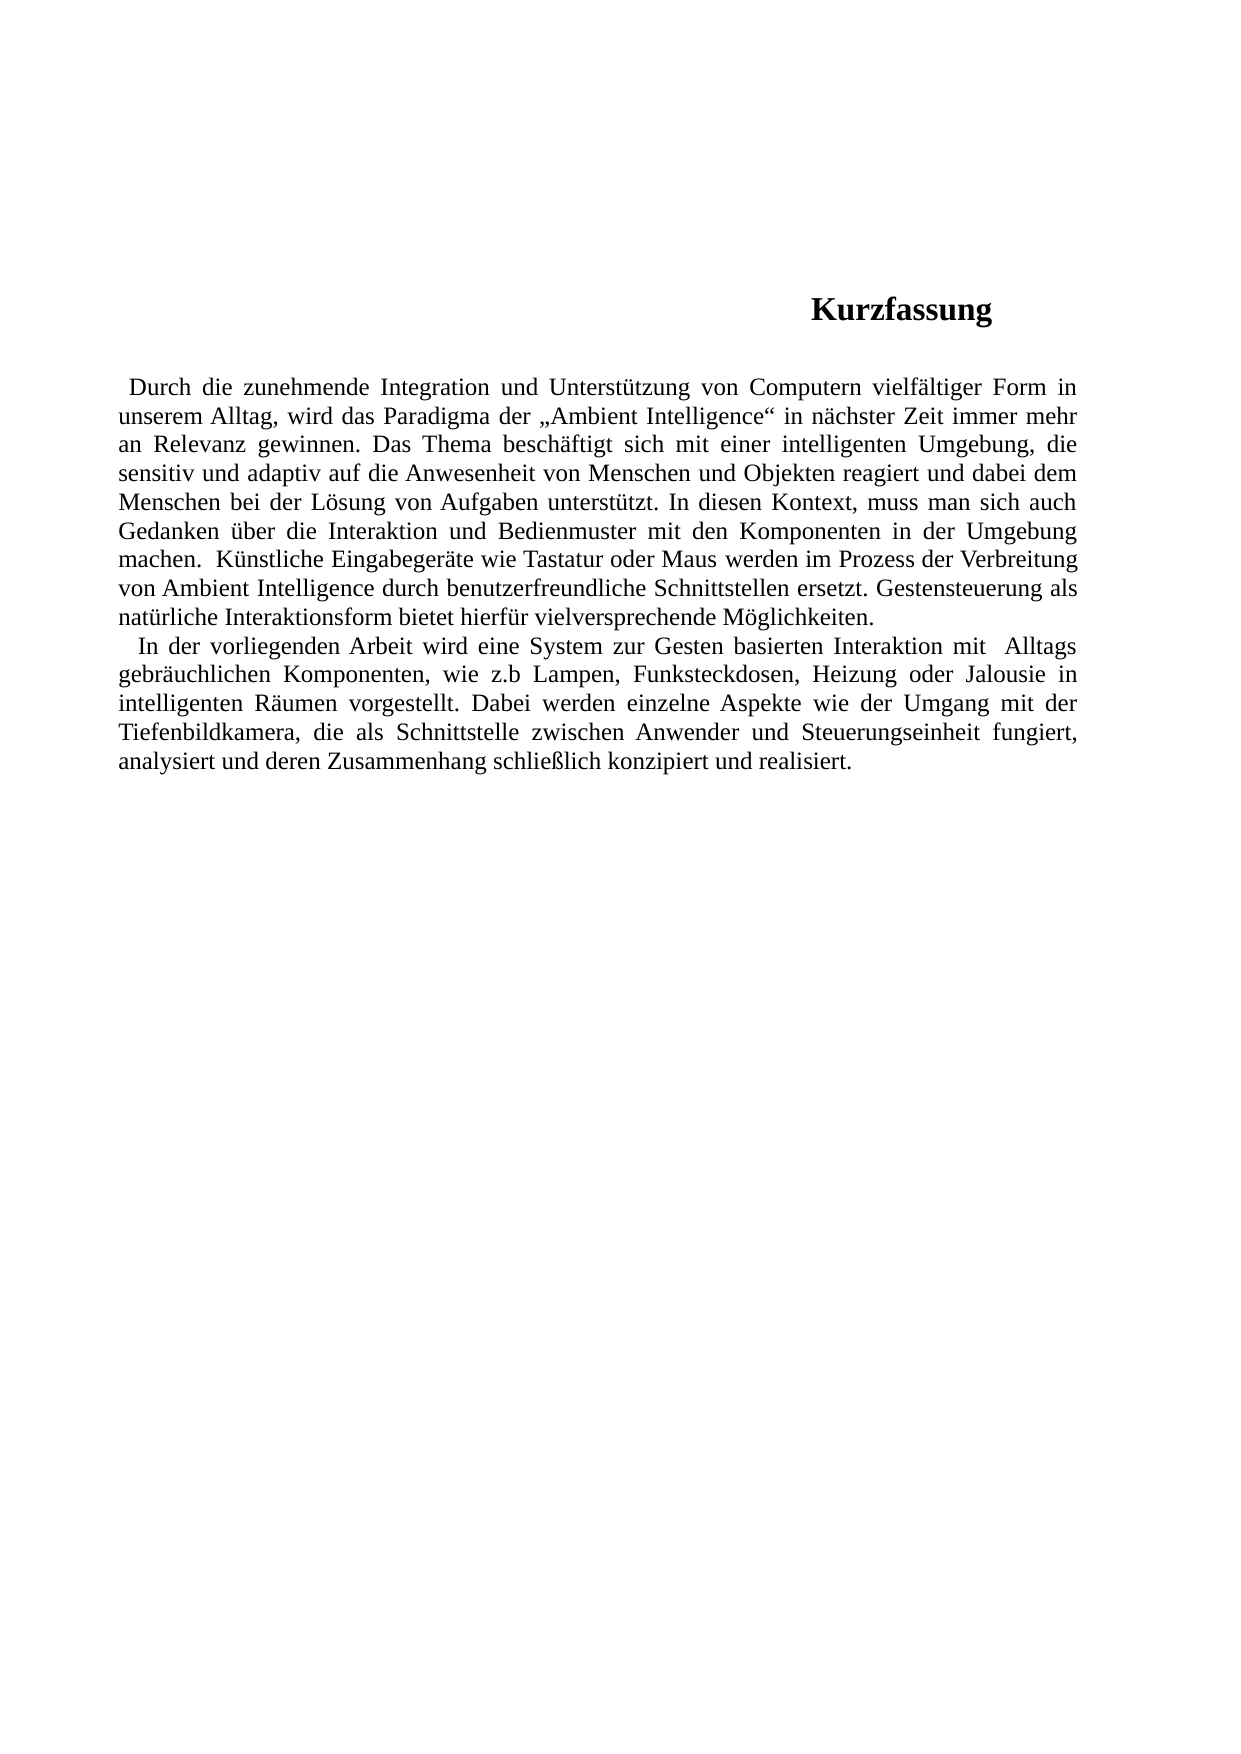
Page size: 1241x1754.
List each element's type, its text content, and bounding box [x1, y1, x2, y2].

text Durch die zunehmende Integration und Unterstützung von Computern vielfältiger Form in unserem Alltag, wird das Paradigma der „Ambient Intelligence“ in nächster Zeit immer mehr an Relevanz gewinnen. Das Thema beschäftigt sich mit einer intelligenten Umgebung, die sensitiv und adaptiv auf die Anwesenheit von Menschen und Objekten reagiert und dabei dem Menschen bei der Lösung von Aufgaben unterstützt. In diesen Kontext, muss man sich auch Gedanken über die Interaktion und Bedienmuster mit den Komponenten in der Umgebung machen. Künstliche Eingabegeräte wie Tastatur oder Maus werden im Prozess der Verbreitung von Ambient Intelligence durch benutzerfreundliche Schnittstellen ersetzt. Gestensteuerung als natürliche Interaktionsform bietet hierfür vielversprechende Möglichkeiten. [118, 372, 1078, 631]
text Kurzfassung [118, 286, 1078, 329]
text In der vorliegenden Arbeit wird eine System zur Gesten basierten Interaktion mit Alltags gebräuchlichen Komponenten, wie z.b Lampen, Funksteckdosen, Heizung oder Jalousie in intelligenten Räumen vorgestellt. Dabei werden einzelne Aspekte wie der Umgang mit der Tiefenbildkamera, die als Schnittstelle zwischen Anwender und Steuerungseinheit fungiert, analysiert und deren Zusammenhang schließlich konzipiert und realisiert. [118, 631, 1078, 774]
